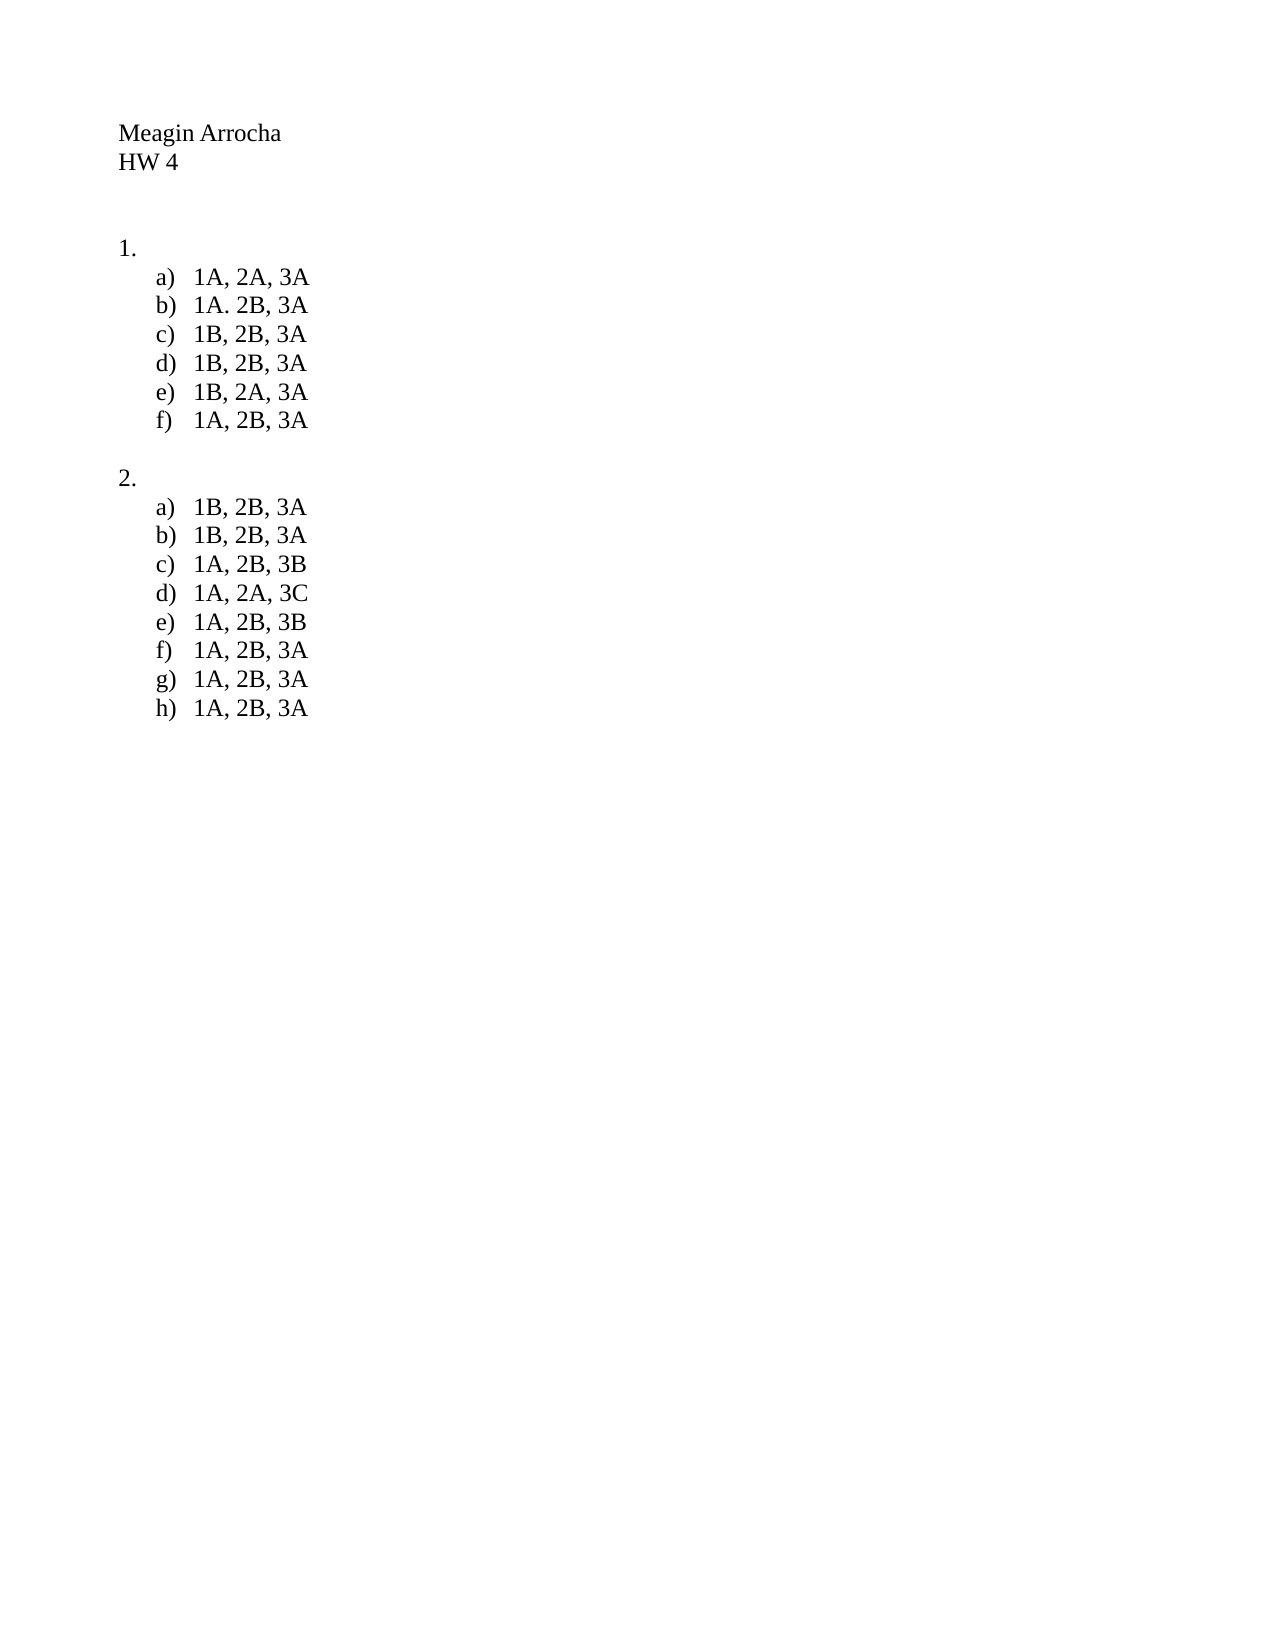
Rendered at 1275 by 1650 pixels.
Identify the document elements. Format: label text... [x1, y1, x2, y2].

list 1A, 2B, 3A [156, 693, 1157, 722]
list 1A. 2B, 3A [156, 291, 1157, 319]
list 1B, 2B, 3A [156, 521, 1157, 549]
list 1A, 2B, 3A [156, 664, 1157, 693]
text HW 4 [118, 147, 1157, 176]
list 1A, 2B, 3B [156, 549, 1157, 578]
list 1A, 2B, 3A [156, 636, 1157, 664]
list 1B, 2B, 3A [156, 492, 1157, 521]
list 1B, 2B, 3A [156, 348, 1157, 377]
list 1B, 2B, 3A [156, 319, 1157, 348]
text 2. [118, 463, 1157, 492]
text 1. [118, 233, 1157, 262]
list 1A, 2A, 3C [156, 578, 1157, 607]
list 1A, 2A, 3A [156, 262, 1157, 291]
list 1B, 2A, 3A [156, 377, 1157, 406]
text Meagin Arrocha [118, 118, 1157, 147]
list 1A, 2B, 3B [156, 607, 1157, 636]
list 1A, 2B, 3A [156, 406, 1157, 434]
